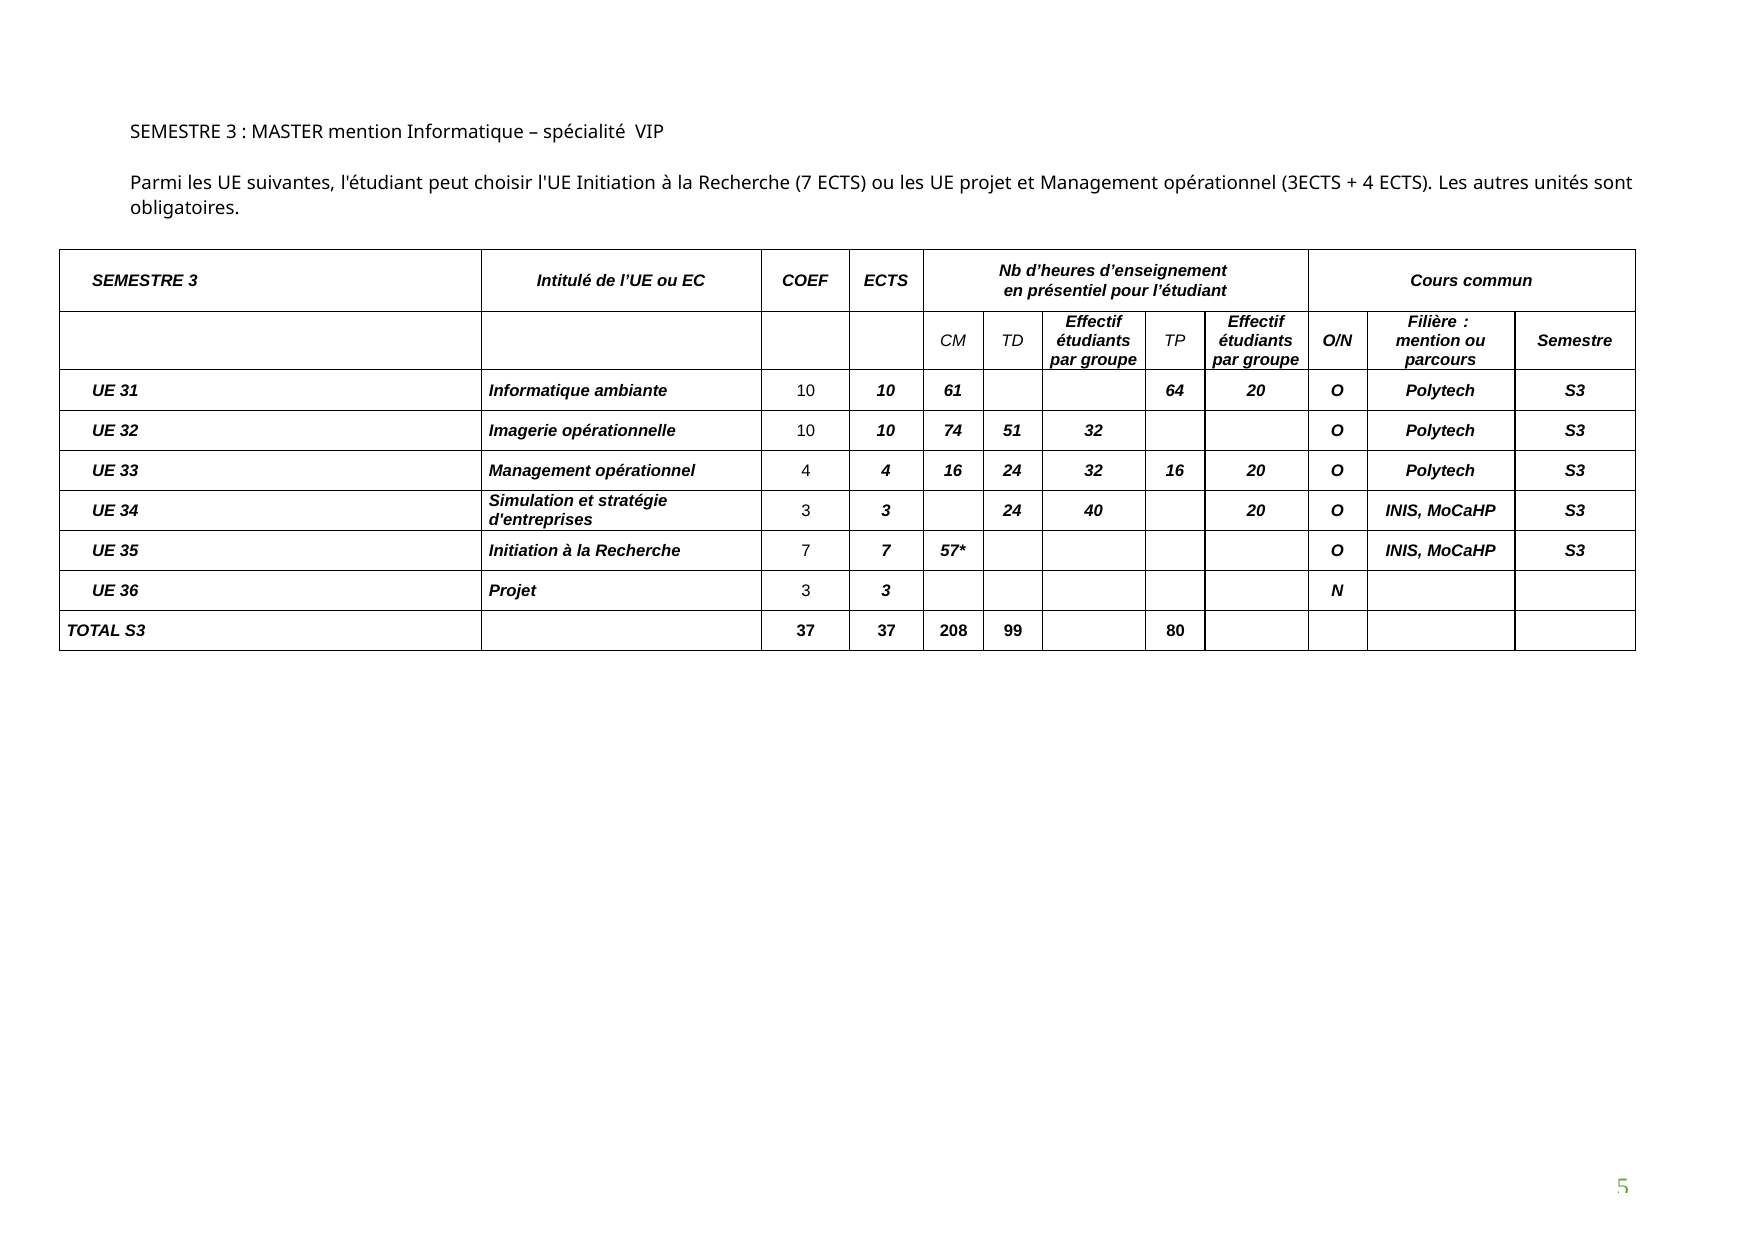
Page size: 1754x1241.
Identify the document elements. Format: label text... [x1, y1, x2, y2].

table_cell 3 [762, 571, 849, 610]
table_cell 32 [1043, 451, 1145, 490]
table_cell 3 [850, 571, 923, 610]
table_cell O [1309, 411, 1367, 449]
table_cell [984, 370, 1042, 409]
table_cell 10 [850, 370, 923, 409]
table_cell [924, 571, 983, 610]
table_cell 10 [762, 370, 849, 409]
table_cell O [1309, 451, 1367, 490]
table_cell 3 [762, 491, 849, 530]
table_cell Projet [482, 571, 761, 610]
table_cell UE 32 [60, 411, 481, 449]
table_cell N [1309, 571, 1367, 610]
text SEMESTRE 3 : MASTER mention Informatique – spécialité VIP [130, 118, 1636, 144]
table_cell 37 [850, 611, 923, 650]
table_cell UE 33 [60, 451, 481, 490]
table_cell UE 34 [60, 491, 481, 530]
table_cell 64 [1146, 370, 1204, 409]
table_cell Polytech [1368, 370, 1514, 409]
table_cell [1368, 571, 1514, 610]
table_cell S3 [1516, 491, 1635, 530]
table_cell TD [984, 312, 1042, 369]
table_cell Initiation à la Recherche [482, 531, 761, 570]
table_cell 7 [762, 531, 849, 570]
table_cell O [1309, 370, 1367, 409]
table_cell INIS, MoCaHP [1368, 531, 1514, 570]
table_cell [1368, 611, 1514, 650]
table_cell S3 [1516, 531, 1635, 570]
table_cell 20 [1206, 370, 1308, 409]
table_cell Polytech [1368, 411, 1514, 449]
table_cell O [1309, 531, 1367, 570]
table_cell [1043, 611, 1145, 650]
table_cell 24 [984, 491, 1042, 530]
table_cell [762, 312, 849, 369]
table_cell 80 [1146, 611, 1204, 650]
table_cell 4 [762, 451, 849, 490]
table_cell Informatique ambiante [482, 370, 761, 409]
table_header COEF [762, 250, 849, 311]
table_header Nb d’heures d’enseignement en présentiel pour l’étudiant [924, 250, 1308, 311]
table_cell TP [1146, 312, 1204, 369]
table_cell 7 [850, 531, 923, 570]
table_header SEMESTRE 3 [60, 250, 481, 311]
table_cell [1146, 571, 1204, 610]
table_cell CM [924, 312, 983, 369]
table_cell 51 [984, 411, 1042, 449]
table_cell O [1309, 491, 1367, 530]
table_header ECTS [850, 250, 923, 311]
table_cell 20 [1206, 491, 1308, 530]
table_cell [1206, 571, 1308, 610]
table_cell 16 [1146, 451, 1204, 490]
table_cell [1146, 411, 1204, 449]
table_cell 24 [984, 451, 1042, 490]
table_cell [1516, 571, 1635, 610]
table_cell [1206, 611, 1308, 650]
table_cell UE 36 [60, 571, 481, 610]
table_cell [1043, 531, 1145, 570]
table_cell 208 [924, 611, 983, 650]
table_cell 99 [984, 611, 1042, 650]
table_cell O/N [1309, 312, 1367, 369]
table_cell [1043, 370, 1145, 409]
table_cell [1146, 531, 1204, 570]
table_header Intitulé de l’UE ou EC [482, 250, 761, 311]
table_cell [482, 611, 761, 650]
table_cell [1043, 571, 1145, 610]
table_cell Imagerie opérationnelle [482, 411, 761, 449]
table_cell [984, 531, 1042, 570]
table_cell [1206, 531, 1308, 570]
table_cell Polytech [1368, 451, 1514, 490]
table_cell S3 [1516, 411, 1635, 449]
table_cell 40 [1043, 491, 1145, 530]
table_cell 4 [850, 451, 923, 490]
table_cell 16 [924, 451, 983, 490]
table_cell 57* [924, 531, 983, 570]
table_cell [924, 491, 983, 530]
table_cell [1309, 611, 1367, 650]
table_cell INIS, MoCaHP [1368, 491, 1514, 530]
table_cell 20 [1206, 451, 1308, 490]
table_header Cours commun [1309, 250, 1635, 311]
table_cell 3 [850, 491, 923, 530]
table_cell UE 35 [60, 531, 481, 570]
table_cell [1206, 411, 1308, 449]
table_cell [482, 312, 761, 369]
table_cell [984, 571, 1042, 610]
table_cell S3 [1516, 451, 1635, 490]
table_cell S3 [1516, 370, 1635, 409]
table_cell Effectif étudiants par groupe [1043, 312, 1145, 369]
table_cell 10 [850, 411, 923, 449]
table_cell [850, 312, 923, 369]
table_cell Management opérationnel [482, 451, 761, 490]
table_cell Filière : mention ou parcours [1368, 312, 1514, 369]
table_cell UE 31 [60, 370, 481, 409]
table_cell Simulation et stratégie d'entreprises [482, 491, 761, 530]
text Parmi les UE suivantes, l'étudiant peut choisir l'UE Initiation à la Recherche (7 ECTS) ou les UE projet et Management opérationnel (3ECTS + 4 ECTS). Les autres unités sont obligatoires. [130, 169, 1636, 220]
table_cell [1516, 611, 1635, 650]
table_cell 32 [1043, 411, 1145, 449]
table_cell [1146, 491, 1204, 530]
table_cell Effectif étudiants par groupe [1206, 312, 1308, 369]
table_cell Semestre [1516, 312, 1635, 369]
table_cell [60, 312, 481, 369]
table_cell 61 [924, 370, 983, 409]
table_cell 10 [762, 411, 849, 449]
table_cell 74 [924, 411, 983, 449]
table_cell 37 [762, 611, 849, 650]
table_cell TOTAL S3 [60, 611, 481, 650]
